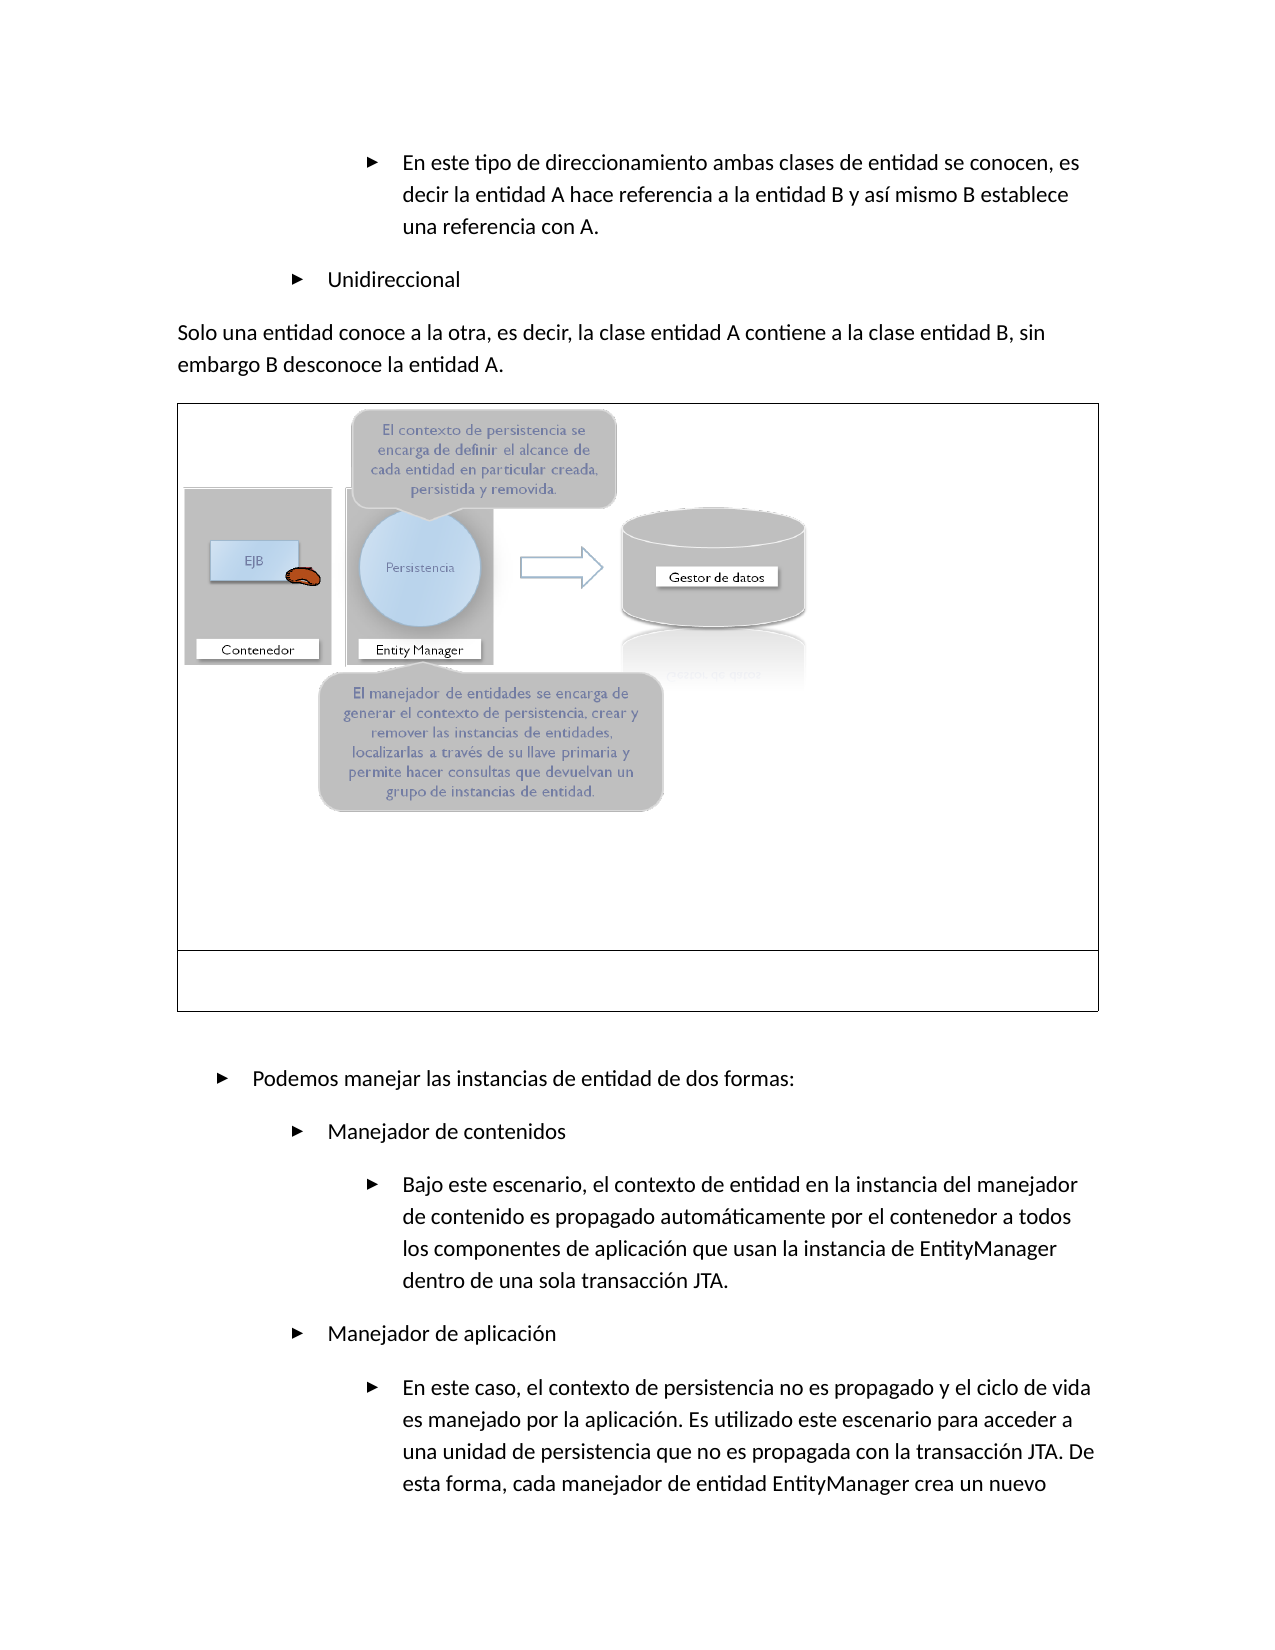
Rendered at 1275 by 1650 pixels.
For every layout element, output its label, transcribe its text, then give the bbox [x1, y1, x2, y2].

table_header [178, 404, 1098, 950]
list Podemos manejar las instancias de entidad de dos formas: [215, 1064, 1098, 1092]
list Manejador de contenidos [290, 1117, 1098, 1145]
list Unidireccional [290, 265, 1098, 293]
table_cell [178, 951, 1098, 1011]
text Solo una entidad conoce a la otra, es decir, la clase entidad A contiene a la clase entidad B, sin embargo B desconoce la entidad A. [177, 318, 1098, 378]
picture [182, 409, 810, 812]
list En este tipo de direccionamiento ambas clases de entidad se conocen, es decir la entidad A hace referencia a la entidad B y así mismo B establece una referencia con A. [365, 148, 1098, 240]
list En este caso, el contexto de persistencia no es propagado y el ciclo de vida es manejado por la aplicación. Es utilizado este escenario para acceder a una unidad de persistencia que no es propagada con la transacción JTA. De esta forma, cada manejador de entidad EntityManager crea un nuevo [365, 1373, 1098, 1497]
list Bajo este escenario, el contexto de entidad en la instancia del manejador de contenido es propagado automáticamente por el contenedor a todos los componentes de aplicación que usan la instancia de EntityManager dentro de una sola transacción JTA. [365, 1170, 1098, 1294]
list Manejador de aplicación [290, 1319, 1098, 1348]
